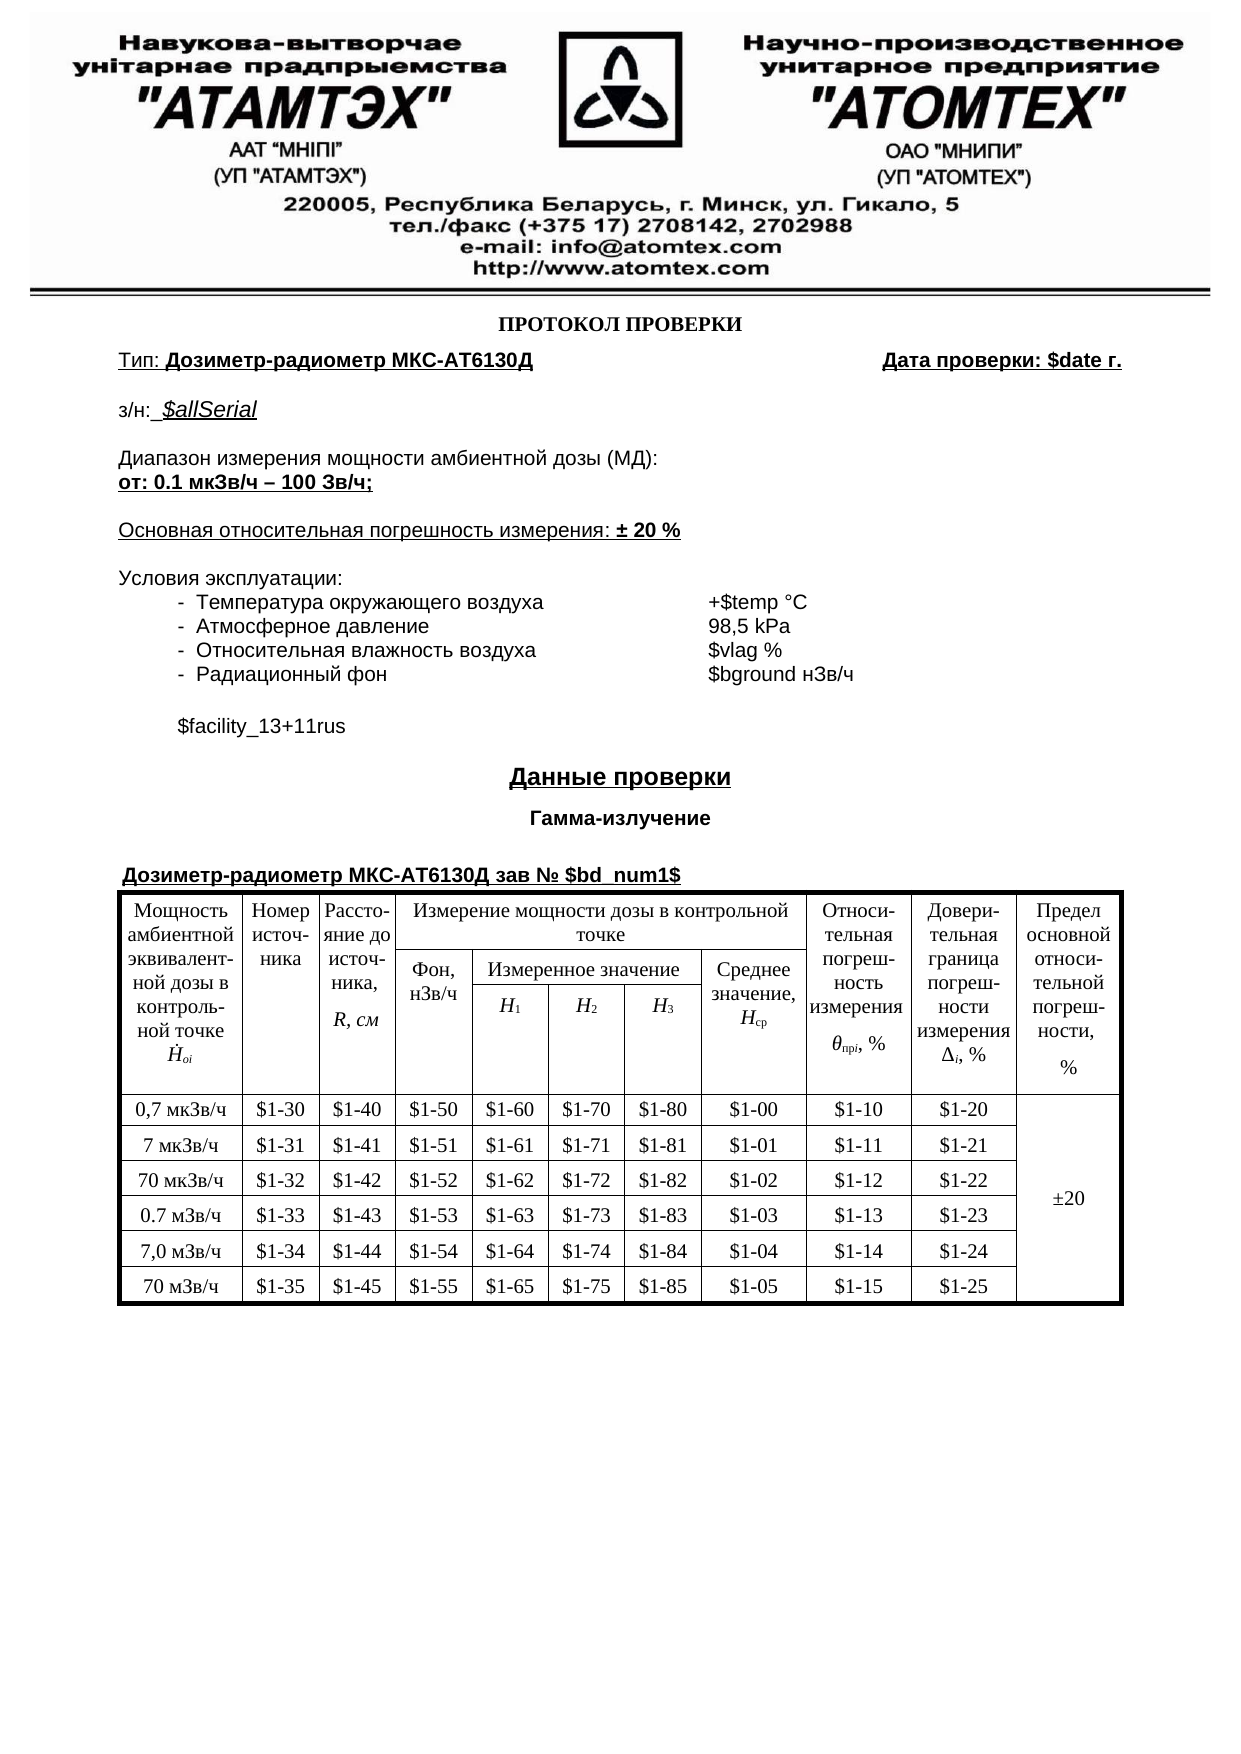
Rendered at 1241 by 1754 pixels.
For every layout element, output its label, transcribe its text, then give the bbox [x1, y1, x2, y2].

table_cell 7 мкЗв/ч [122, 1126, 242, 1160]
text Условия эксплуатации: [118, 566, 1122, 590]
table_cell $1-70 [549, 1095, 624, 1124]
table_cell H1 [473, 985, 548, 1094]
table_cell $1-33 [243, 1196, 319, 1230]
table_cell $1-84 [625, 1231, 701, 1266]
text Гамма-излучение [118, 805, 1122, 829]
text - Атмосферное давление 98,5 kPa [177, 614, 1122, 638]
table_cell $1-13 [807, 1196, 911, 1230]
table_cell ±20 [1017, 1095, 1119, 1301]
table_cell $1-24 [912, 1231, 1016, 1266]
table_cell Предел основной относи-тельной погреш-ности, % [1017, 895, 1119, 1094]
text Диапазон измерения мощности амбиентной дозы (МД): [118, 446, 1122, 470]
table_cell $1-12 [807, 1161, 911, 1195]
table_cell $1-83 [625, 1196, 701, 1230]
table_cell $1-82 [625, 1161, 701, 1195]
table_cell Рассто-яние до источ-ника, R, см [320, 895, 395, 1094]
table_cell $1-60 [473, 1095, 548, 1124]
text Основная относительная погрешность измерения: ± 20 % [118, 518, 1122, 542]
table_cell $1-61 [473, 1126, 548, 1160]
table_cell $1-01 [702, 1126, 806, 1160]
table_cell $1-40 [320, 1095, 395, 1124]
table_cell $1-30 [243, 1095, 319, 1124]
text ПРОТОКОЛ ПРОВЕРКИ [118, 312, 1122, 336]
table_header Дозиметр-радиометр МКС-AT6130Д зав № $bd_num1$ [119, 844, 1121, 889]
text - Температура окружающего воздуха +$temp °C [177, 590, 1122, 614]
table_cell $1-72 [549, 1161, 624, 1195]
table_cell 70 мкЗв/ч [122, 1161, 242, 1195]
table_cell $1-64 [473, 1231, 548, 1266]
table_cell $1-32 [243, 1161, 319, 1195]
table_cell 0.7 мЗв/ч [122, 1196, 242, 1230]
table_cell 0,7 мкЗв/ч [122, 1095, 242, 1124]
table_cell $1-85 [625, 1267, 701, 1301]
table_cell $1-22 [912, 1161, 1016, 1195]
table_cell $1-03 [702, 1196, 806, 1230]
table_cell $1-05 [702, 1267, 806, 1301]
table_cell $1-35 [243, 1267, 319, 1301]
table_cell $1-45 [320, 1267, 395, 1301]
table_cell $1-34 [243, 1231, 319, 1266]
table_cell $1-50 [396, 1095, 472, 1124]
table_cell $1-42 [320, 1161, 395, 1195]
table_cell $1-81 [625, 1126, 701, 1160]
table_cell $1-25 [912, 1267, 1016, 1301]
table_cell $1-55 [396, 1267, 472, 1301]
table_cell $1-80 [625, 1095, 701, 1124]
table_cell $1-00 [702, 1095, 806, 1124]
text от: 0.1 мкЗв/ч – 100 Зв/ч; [118, 470, 1122, 494]
table_cell $1-73 [549, 1196, 624, 1230]
picture [29, 12, 1211, 298]
table_cell $1-63 [473, 1196, 548, 1230]
table_cell $1-04 [702, 1231, 806, 1266]
table_cell $1-62 [473, 1161, 548, 1195]
table_cell H3 [625, 985, 701, 1094]
table_cell $1-71 [549, 1126, 624, 1160]
table_cell 7,0 мЗв/ч [122, 1231, 242, 1266]
table_cell $1-52 [396, 1161, 472, 1195]
table_cell $1-41 [320, 1126, 395, 1160]
table_cell Относи-тельная погреш-ность измерения θпрi, % [807, 895, 911, 1094]
table_cell $1-11 [807, 1126, 911, 1160]
table_cell Среднее значение, Hср [702, 950, 806, 1094]
table_cell $1-21 [912, 1126, 1016, 1160]
table_cell $1-44 [320, 1231, 395, 1266]
table_cell Измерение мощности дозы в контрольной точке [396, 895, 806, 949]
table_cell $1-14 [807, 1231, 911, 1266]
table_cell Номер источ-ника [243, 895, 319, 1094]
table_cell $1-15 [807, 1267, 911, 1301]
text Данные проверки [118, 762, 1122, 791]
table_cell $1-23 [912, 1196, 1016, 1230]
table_cell Измеренное значение [473, 950, 701, 984]
table_cell $1-02 [702, 1161, 806, 1195]
table_cell H2 [549, 985, 624, 1094]
text Тип: Дозиметр-радиометр МКС-AT6130Д Дата проверки: $date г. [118, 348, 1122, 372]
table_cell $1-54 [396, 1231, 472, 1266]
text $facility_13+11rus [118, 714, 1122, 738]
table_cell 70 мЗв/ч [122, 1267, 242, 1301]
table_cell $1-51 [396, 1126, 472, 1160]
table_cell Фон, нЗв/ч [396, 950, 472, 1094]
table_cell $1-10 [807, 1095, 911, 1124]
table_cell Довери-тельная граница погреш-ности измерения Δi, % [912, 895, 1016, 1094]
table_cell $1-65 [473, 1267, 548, 1301]
text з/н:_$allSerial [118, 396, 1122, 422]
table_cell $1-74 [549, 1231, 624, 1266]
text - Относительная влажность воздуха $vlag % [177, 638, 1122, 662]
table_cell Мощность амбиентной эквивалент-ной дозы в контроль-ной точке Ḣoi [122, 895, 242, 1094]
table_cell $1-31 [243, 1126, 319, 1160]
text - Радиационный фон $bground нЗв/ч [177, 662, 1122, 686]
table_cell $1-75 [549, 1267, 624, 1301]
table_cell $1-43 [320, 1196, 395, 1230]
table_cell $1-20 [912, 1095, 1016, 1124]
table_cell $1-53 [396, 1196, 472, 1230]
